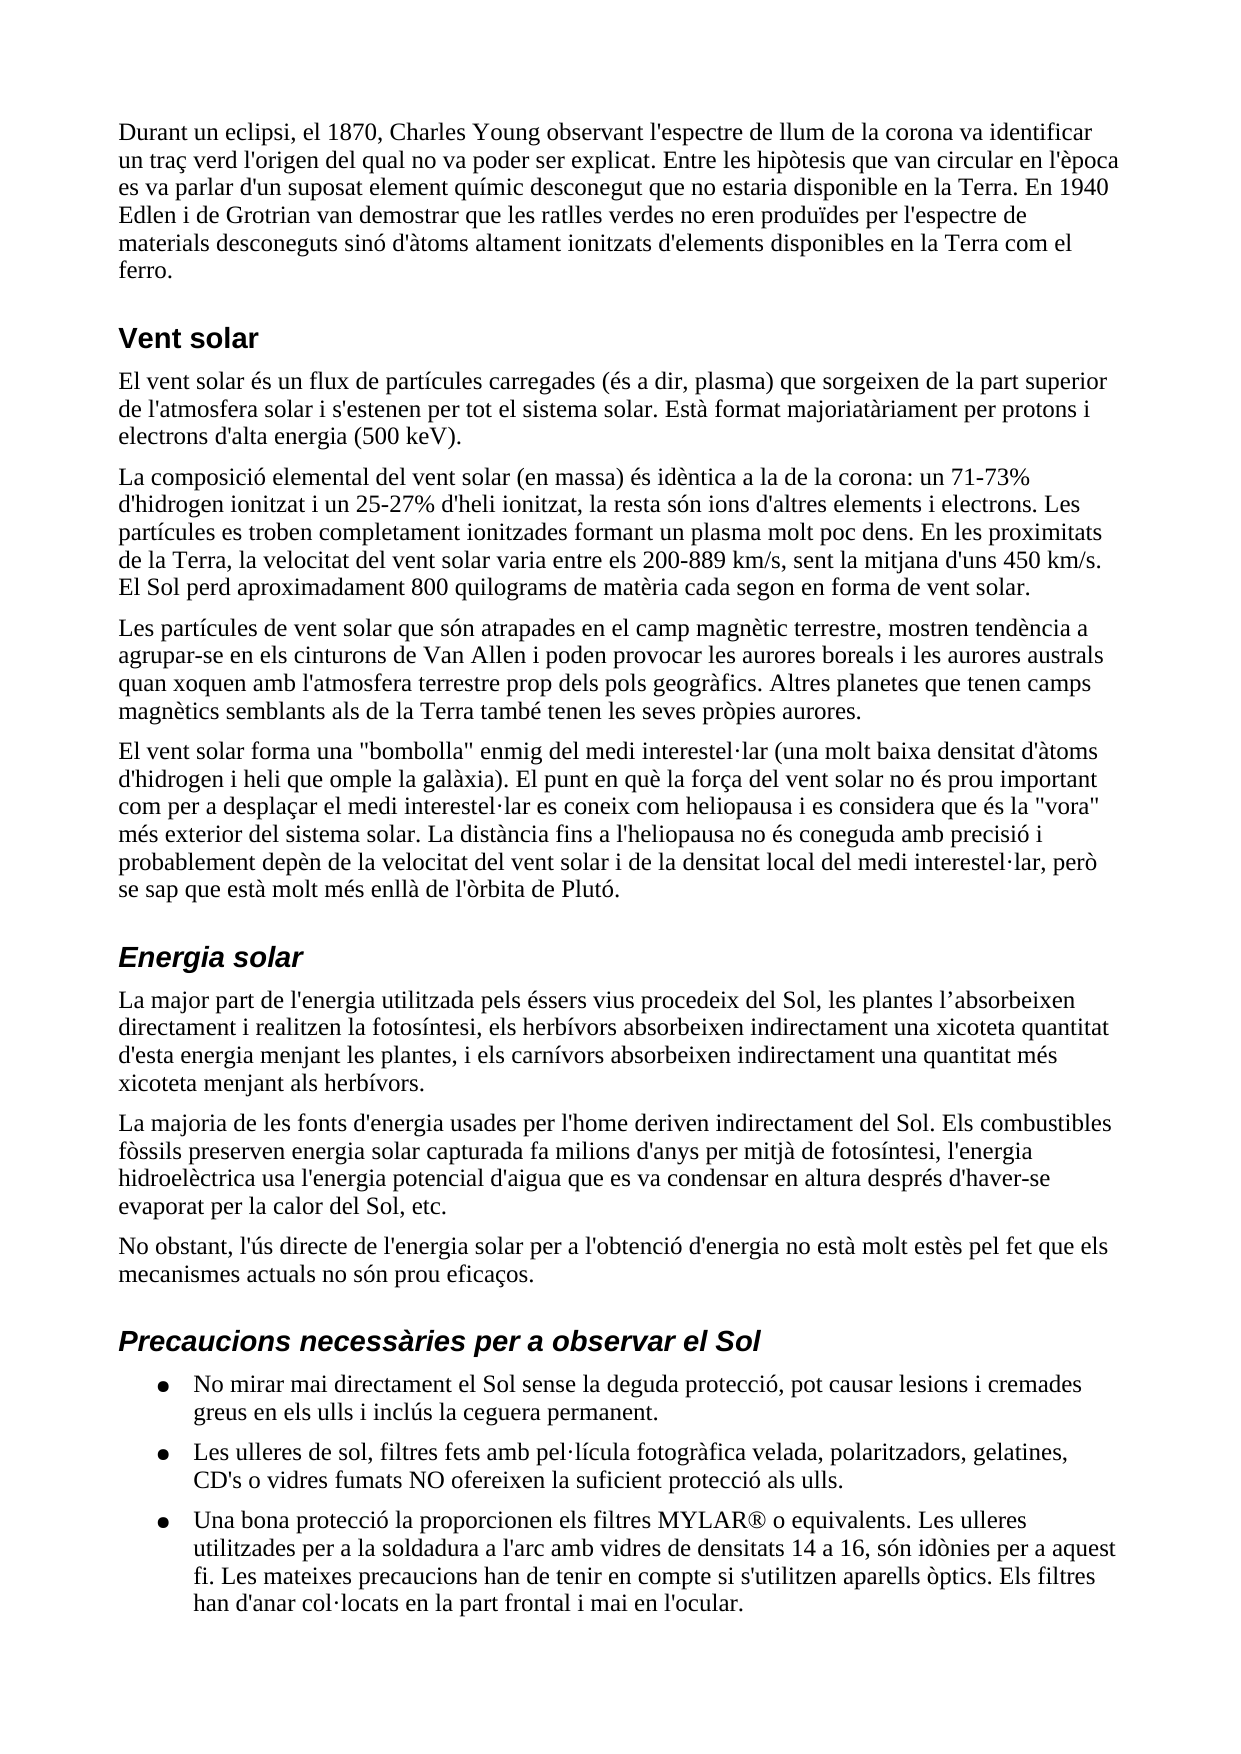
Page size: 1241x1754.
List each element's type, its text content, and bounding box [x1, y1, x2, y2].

list Una bona protecció la proporcionen els filtres MYLAR® o equivalents. Les ulleres utilitzades per a la soldadura a l'arc amb vidres de densitats 14 a 16, són idònies per a aquest fi. Les mateixes precaucions han de tenir en compte si s'utilitzen aparells òptics. Els filtres han d'anar col·locats en la part frontal i mai en l'ocular. [156, 1506, 1122, 1617]
text No obstant, l'ús directe de l'energia solar per a l'obtenció d'energia no està molt estès pel fet que els mecanismes actuals no són prou eficaços. [118, 1232, 1122, 1288]
text Les partícules de vent solar que són atrapades en el camp magnètic terrestre, mostren tendència a agrupar-se en els cinturons de Van Allen i poden provocar les aurores boreals i les aurores australs quan xoquen amb l'atmosfera terrestre prop dels pols geogràfics. Altres planetes que tenen camps magnètics semblants als de la Terra també tenen les seves pròpies aurores. [118, 614, 1122, 724]
list Les ulleres de sol, filtres fets amb pel·lícula fotogràfica velada, polaritzadors, gelatines, CD's o vidres fumats NO ofereixen la suficient protecció als ulls. [156, 1438, 1122, 1494]
text La majoria de les fonts d'energia usades per l'home deriven indirectament del Sol. Els combustibles fòssils preserven energia solar capturada fa milions d'anys per mitjà de fotosíntesi, l'energia hidroelèctrica usa l'energia potencial d'aigua que es va condensar en altura després d'haver-se evaporat per la calor del Sol, etc. [118, 1109, 1122, 1220]
text La major part de l'energia utilitzada pels éssers vius procedeix del Sol, les plantes l’absorbeixen directament i realitzen la fotosíntesi, els herbívors absorbeixen indirectament una xicoteta quantitat d'esta energia menjant les plantes, i els carnívors absorbeixen indirectament una quantitat més xicoteta menjant als herbívors. [118, 986, 1122, 1097]
text El vent solar forma una "bombolla" enmig del medi interestel·lar (una molt baixa densitat d'àtoms d'hidrogen i heli que omple la galàxia). El punt en què la força del vent solar no és prou important com per a desplaçar el medi interestel·lar es coneix com heliopausa i es considera que és la "vora" més exterior del sistema solar. La distància fins a l'heliopausa no és coneguda amb precisió i probablement depèn de la velocitat del vent solar i de la densitat local del medi interestel·lar, però se sap que està molt més enllà de l'òrbita de Plutó. [118, 737, 1122, 903]
subtitle Precaucions necessàries per a observar el Sol [118, 1325, 1122, 1358]
text La composició elemental del vent solar (en massa) és idèntica a la de la corona: un 71-73% d'hidrogen ionitzat i un 25-27% d'heli ionitzat, la resta són ions d'altres elements i electrons. Les partícules es troben completament ionitzades formant un plasma molt poc dens. En les proximitats de la Terra, la velocitat del vent solar varia entre els 200-889 km/s, sent la mitjana d'uns 450 km/s. El Sol perd aproximadament 800 quilograms de matèria cada segon en forma de vent solar. [118, 463, 1122, 601]
subtitle Vent solar [118, 322, 1122, 354]
list No mirar mai directament el Sol sense la deguda protecció, pot causar lesions i cremades greus en els ulls i inclús la ceguera permanent. [156, 1371, 1122, 1426]
text Durant un eclipsi, el 1870, Charles Young observant l'espectre de llum de la corona va identificar un traç verd l'origen del qual no va poder ser explicat. Entre les hipòtesis que van circular en l'època es va parlar d'un suposat element químic desconegut que no estaria disponible en la Terra. En 1940 Edlen i de Grotrian van demostrar que les ratlles verdes no eren produïdes per l'espectre de materials desconeguts sinó d'àtoms altament ionitzats d'elements disponibles en la Terra com el ferro. [118, 118, 1122, 284]
text El vent solar és un flux de partícules carregades (és a dir, plasma) que sorgeixen de la part superior de l'atmosfera solar i s'estenen per tot el sistema solar. Està format majoriatàriament per protons i electrons d'alta energia (500 keV). [118, 367, 1122, 450]
subtitle Energia solar [118, 941, 1122, 973]
